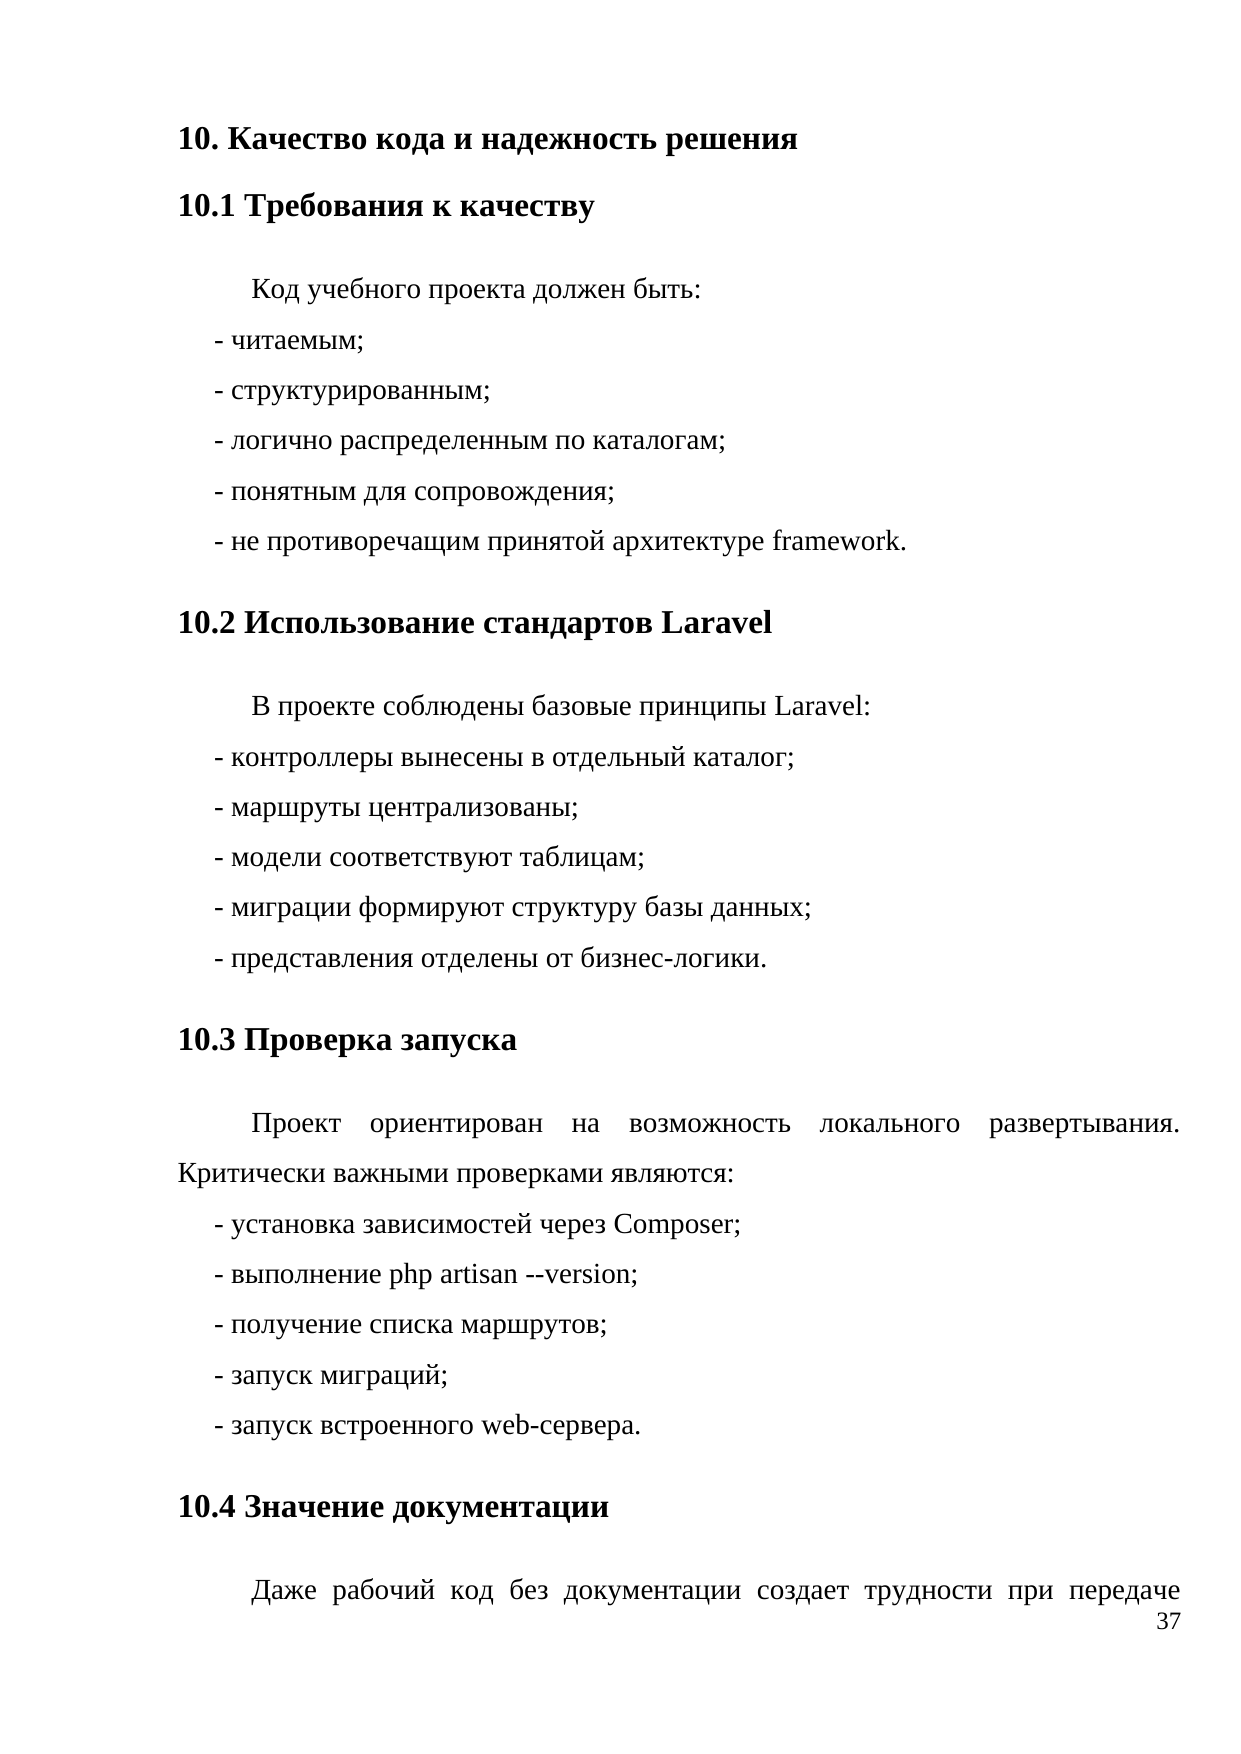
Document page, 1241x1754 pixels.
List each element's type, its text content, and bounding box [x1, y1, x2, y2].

text - миграции формируют структуру базы данных; [214, 889, 1181, 923]
text Даже рабочий код без документации создает трудности при передаче [177, 1572, 1181, 1606]
text - запуск встроенного web-сервера. [214, 1407, 1181, 1441]
subtitle 10.3 Проверка запуска [177, 1019, 1181, 1057]
subtitle 10.4 Значение документации [177, 1486, 1181, 1524]
text - контроллеры вынесены в отдельный каталог; [214, 739, 1181, 772]
text - представления отделены от бизнес-логики. [214, 940, 1181, 973]
text Код учебного проекта должен быть: [177, 271, 1181, 305]
text - читаемым; [214, 322, 1181, 355]
subtitle 10. Качество кода и надежность решения [177, 118, 1181, 156]
text - не противоречащим принятой архитектуре framework. [214, 523, 1181, 557]
text - выполнение php artisan --version; [214, 1256, 1181, 1290]
subtitle 10.1 Требования к качеству [177, 185, 1181, 223]
text - установка зависимостей через Composer; [214, 1206, 1181, 1239]
text - модели соответствуют таблицам; [214, 839, 1181, 873]
text В проекте соблюдены базовые принципы Laravel: [177, 688, 1181, 722]
text - запуск миграций; [214, 1357, 1181, 1390]
subtitle 10.2 Использование стандартов Laravel [177, 602, 1181, 640]
text - структурированным; [214, 372, 1181, 406]
text - маршруты централизованы; [214, 789, 1181, 822]
text - понятным для сопровождения; [214, 473, 1181, 506]
text - получение списка маршрутов; [214, 1306, 1181, 1340]
text - логично распределенным по каталогам; [214, 422, 1181, 456]
text Проект ориентирован на возможность локального развертывания. Критически важными проверками являются: [177, 1105, 1181, 1189]
